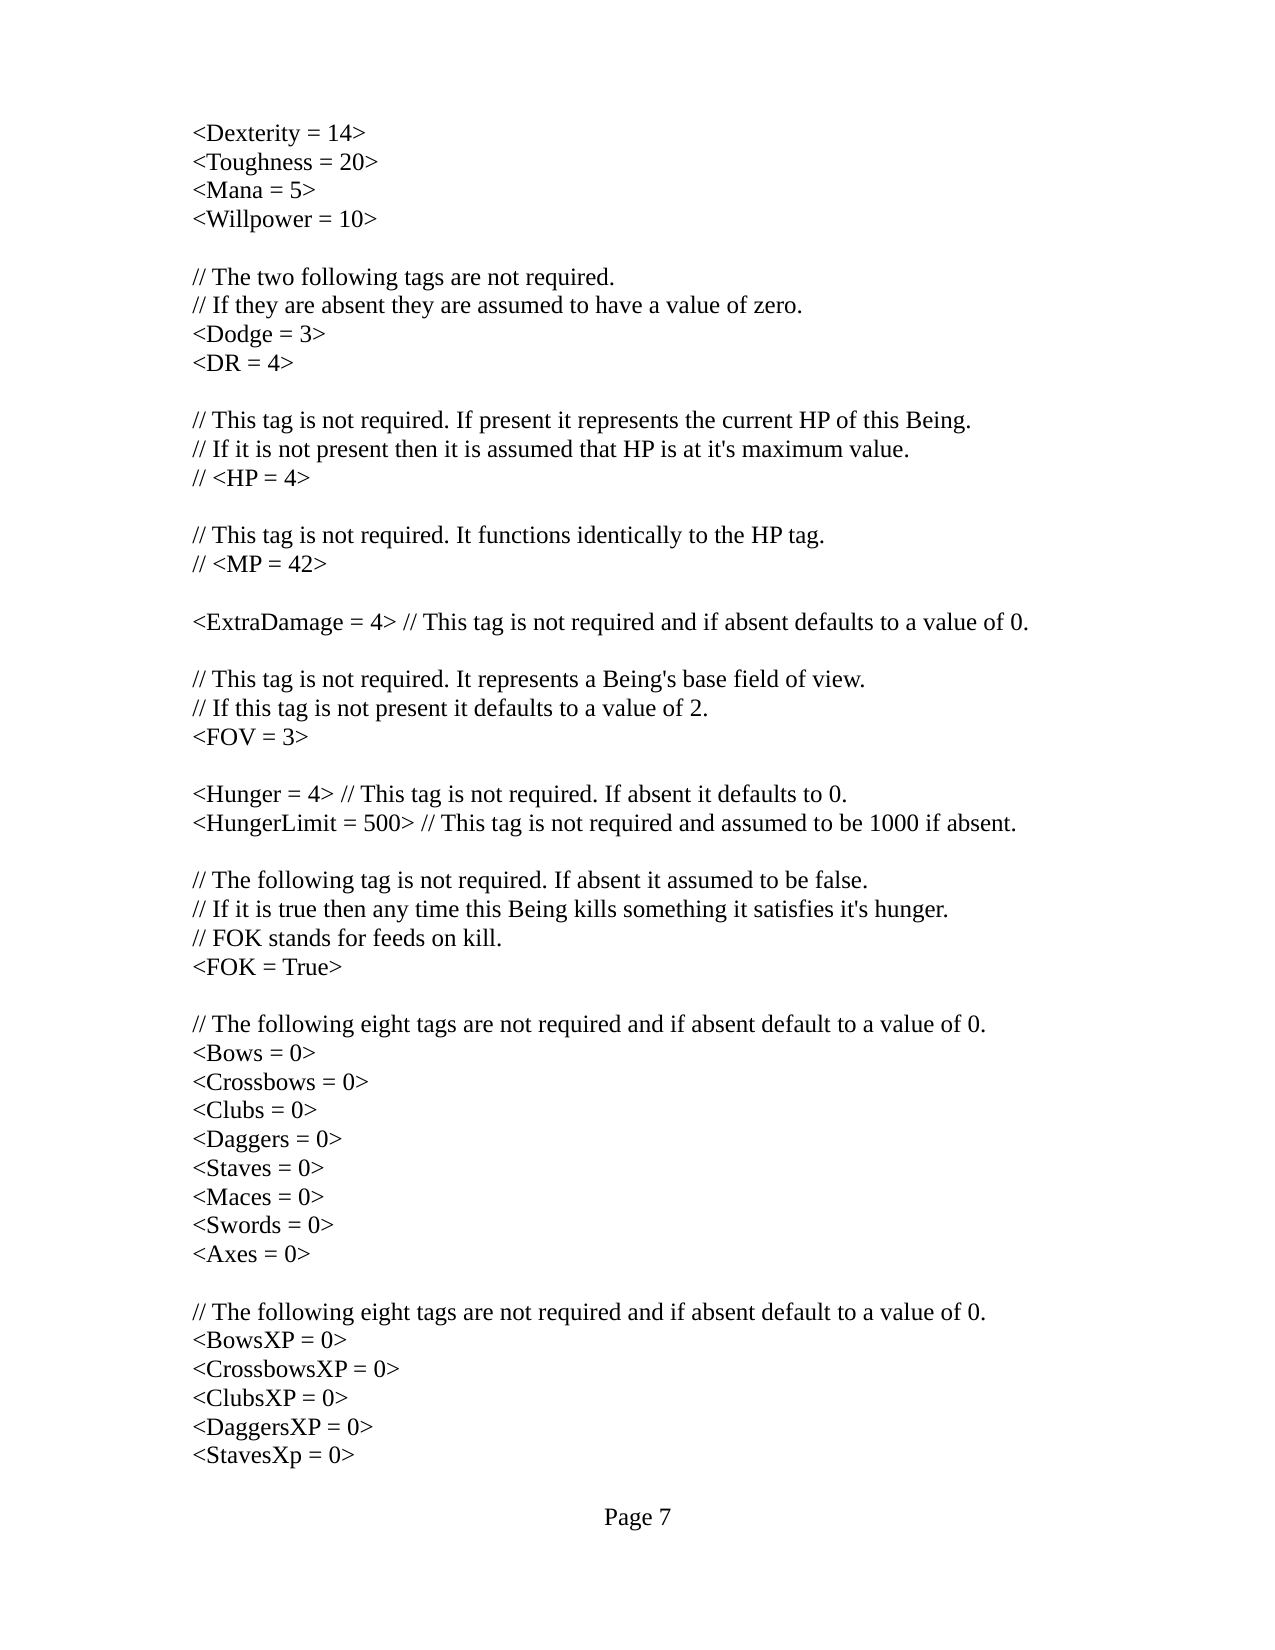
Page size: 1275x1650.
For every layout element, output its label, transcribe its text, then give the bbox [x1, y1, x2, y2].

text // FOK stands for feeds on kill. [118, 923, 1157, 952]
text <StavesXp = 0> [118, 1441, 1157, 1469]
text // If it is not present then it is assumed that HP is at it's maximum value. [118, 434, 1157, 463]
text <Toughness = 20> [118, 147, 1157, 176]
text <FOK = True> [118, 952, 1157, 981]
text // This tag is not required. If present it represents the current HP of this Being. [118, 406, 1157, 434]
text <Axes = 0> [118, 1239, 1157, 1268]
text // If they are absent they are assumed to have a value of zero. [118, 291, 1157, 319]
text // If this tag is not present it defaults to a value of 2. [118, 693, 1157, 722]
text <Clubs = 0> [118, 1096, 1157, 1124]
text // The two following tags are not required. [118, 262, 1157, 291]
text // The following eight tags are not required and if absent default to a value of 0. [118, 1297, 1157, 1326]
text // This tag is not required. It functions identically to the HP tag. [118, 521, 1157, 549]
text // If it is true then any time this Being kills something it satisfies it's hunger. [118, 894, 1157, 923]
text <Mana = 5> [118, 176, 1157, 204]
text // <HP = 4> [118, 463, 1157, 492]
text <FOV = 3> [118, 722, 1157, 751]
text <Bows = 0> [118, 1038, 1157, 1067]
text <Hunger = 4> // This tag is not required. If absent it defaults to 0. [118, 779, 1157, 808]
text <ClubsXP = 0> [118, 1383, 1157, 1412]
text // The following tag is not required. If absent it assumed to be false. [118, 866, 1157, 894]
text <Maces = 0> [118, 1182, 1157, 1211]
text <Daggers = 0> [118, 1124, 1157, 1153]
text <Swords = 0> [118, 1211, 1157, 1239]
text // <MP = 42> [118, 549, 1157, 578]
text <Dexterity = 14> [118, 118, 1157, 147]
text <ExtraDamage = 4> // This tag is not required and if absent defaults to a value of 0. [118, 607, 1157, 636]
text <Dodge = 3> [118, 319, 1157, 348]
text <BowsXP = 0> [118, 1326, 1157, 1354]
text // This tag is not required. It represents a Being's base field of view. [118, 664, 1157, 693]
text <Crossbows = 0> [118, 1067, 1157, 1096]
text <DaggersXP = 0> [118, 1412, 1157, 1441]
text // The following eight tags are not required and if absent default to a value of 0. [118, 1009, 1157, 1038]
text <Willpower = 10> [118, 204, 1157, 233]
text <HungerLimit = 500> // This tag is not required and assumed to be 1000 if absent. [118, 808, 1157, 837]
text <CrossbowsXP = 0> [118, 1354, 1157, 1383]
text <Staves = 0> [118, 1153, 1157, 1182]
text <DR = 4> [118, 348, 1157, 377]
